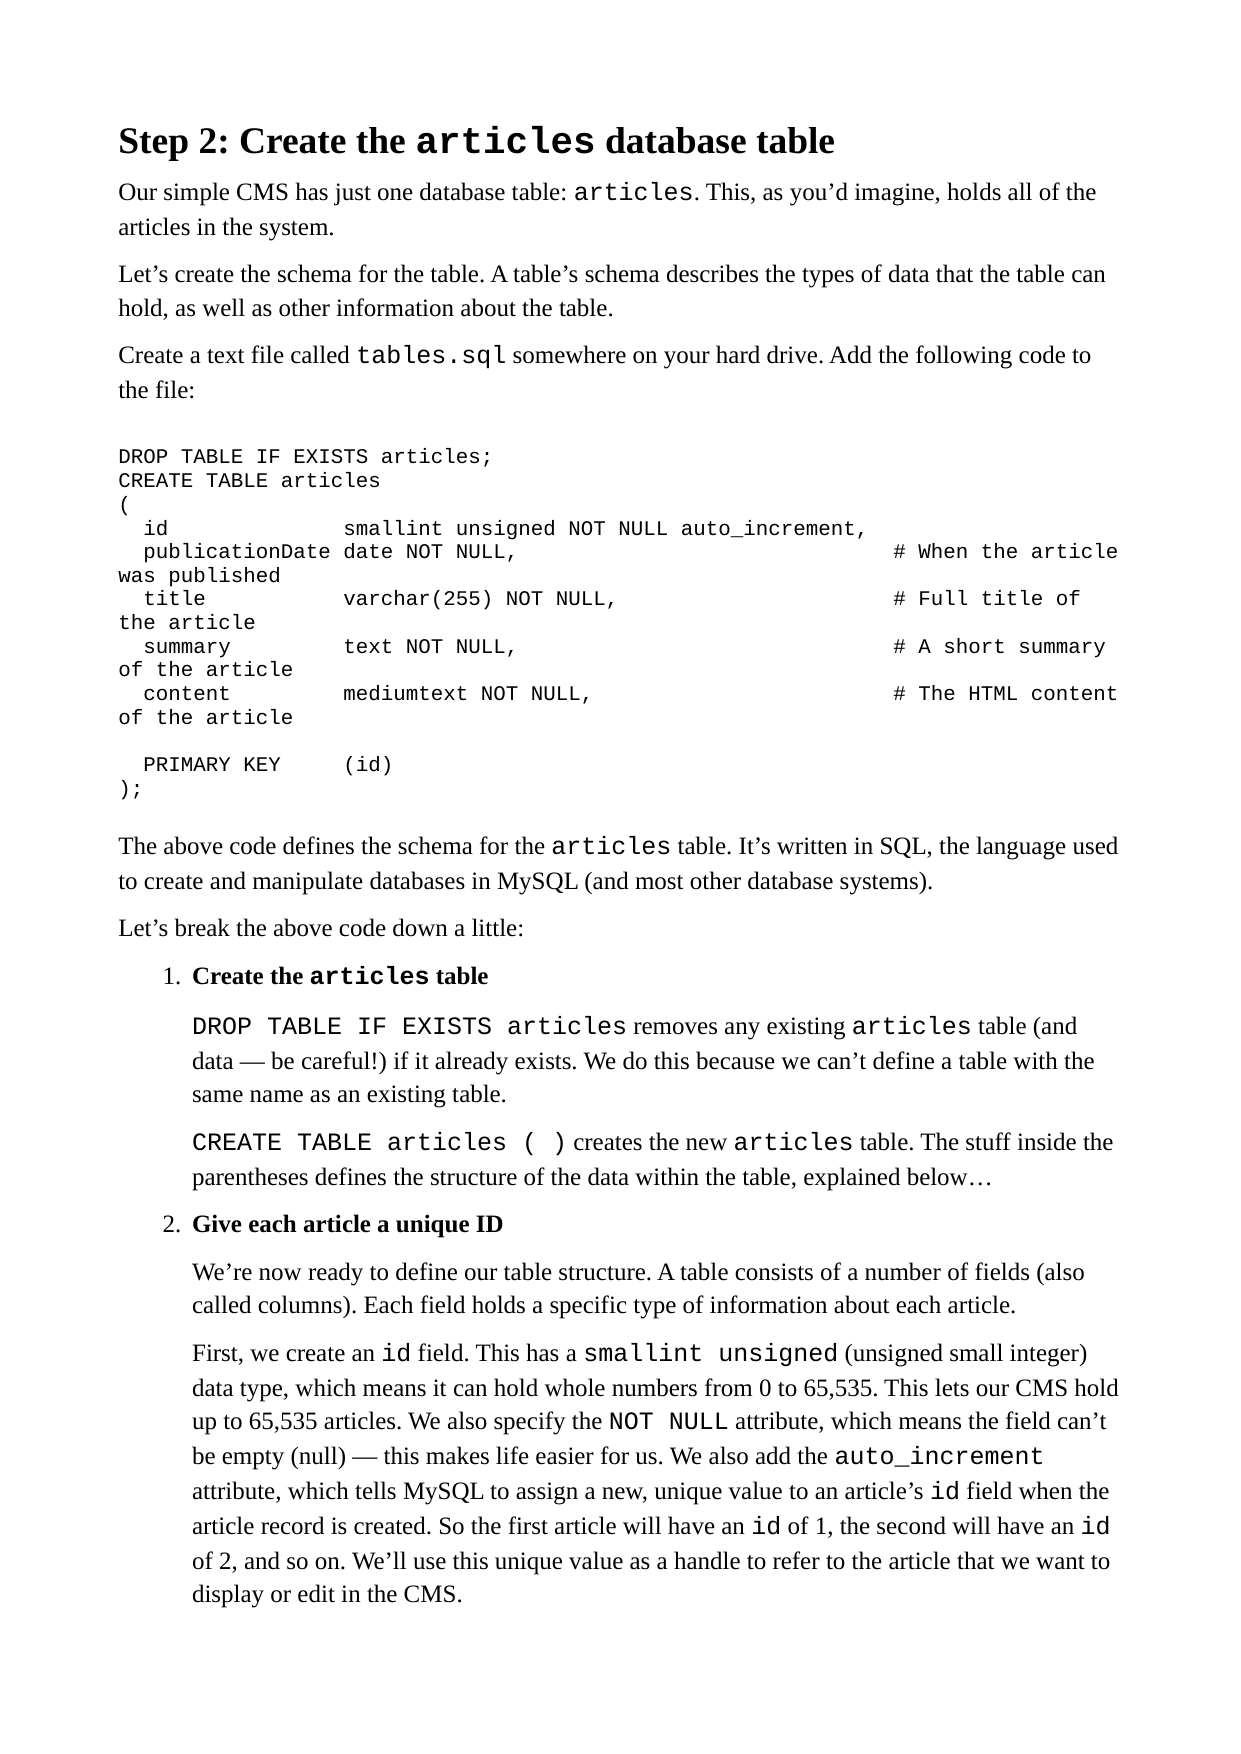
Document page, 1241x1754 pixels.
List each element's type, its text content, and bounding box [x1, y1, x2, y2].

text publicationDate date NOT NULL, # When the article was published [118, 541, 1122, 588]
text id smallint unsigned NOT NULL auto_increment, [118, 517, 1122, 541]
text summary text NOT NULL, # A short summary of the article [118, 636, 1122, 683]
subtitle Step 2: Create the articles database table [118, 118, 1122, 164]
list Create the articles table [162, 961, 1122, 992]
text ( [118, 494, 1122, 517]
text Let’s break the above code down a little: [118, 913, 1122, 942]
text PRIMARY KEY (id) [118, 754, 1122, 778]
text ); [118, 778, 1122, 801]
list DROP TABLE IF EXISTS articles removes any existing articles table (and data — be careful!) if it already exists. We do this because we can’t define a table with the same name as an existing table. [162, 1011, 1122, 1108]
text title varchar(255) NOT NULL, # Full title of the article [118, 588, 1122, 636]
text Create a text file called tables.sql somewhere on your hard drive. Add the following code to the file: [118, 340, 1122, 404]
text The above code defines the schema for the articles table. It’s written in SQL, the language used to create and manipulate databases in MySQL (and most other database systems). [118, 831, 1122, 894]
text Our simple CMS has just one database table: articles. This, as you’d imagine, holds all of the articles in the system. [118, 177, 1122, 241]
text CREATE TABLE articles [118, 470, 1122, 494]
text Let’s create the schema for the table. A table’s schema describes the types of data that the table can hold, as well as other information about the table. [118, 259, 1122, 321]
list We’re now ready to define our table structure. A table consists of a number of fields (also called columns). Each field holds a specific type of information about each article. [162, 1257, 1122, 1319]
list CREATE TABLE articles ( ) creates the new articles table. The stuff inside the parentheses defines the structure of the data within the table, explained below… [162, 1127, 1122, 1191]
list First, we create an id field. This has a smallint unsigned (unsigned small integer) data type, which means it can hold whole numbers from 0 to 65,535. This lets our CMS hold up to 65,535 articles. We also specify the NOT NULL attribute, which means the field can’t be empty (null) — this makes life easier for us. We also add the auto_increment attribute, which tells MySQL to assign a new, unique value to an article’s id field when the article record is created. So the first article will have an id of 1, the second will have an id of 2, and so on. We’ll use this unique value as a handle to refer to the article that we want to display or edit in the CMS. [162, 1338, 1122, 1608]
text DROP TABLE IF EXISTS articles; [118, 447, 1122, 470]
text content mediumtext NOT NULL, # The HTML content of the article [118, 683, 1122, 730]
list Give each article a unique ID [162, 1209, 1122, 1238]
